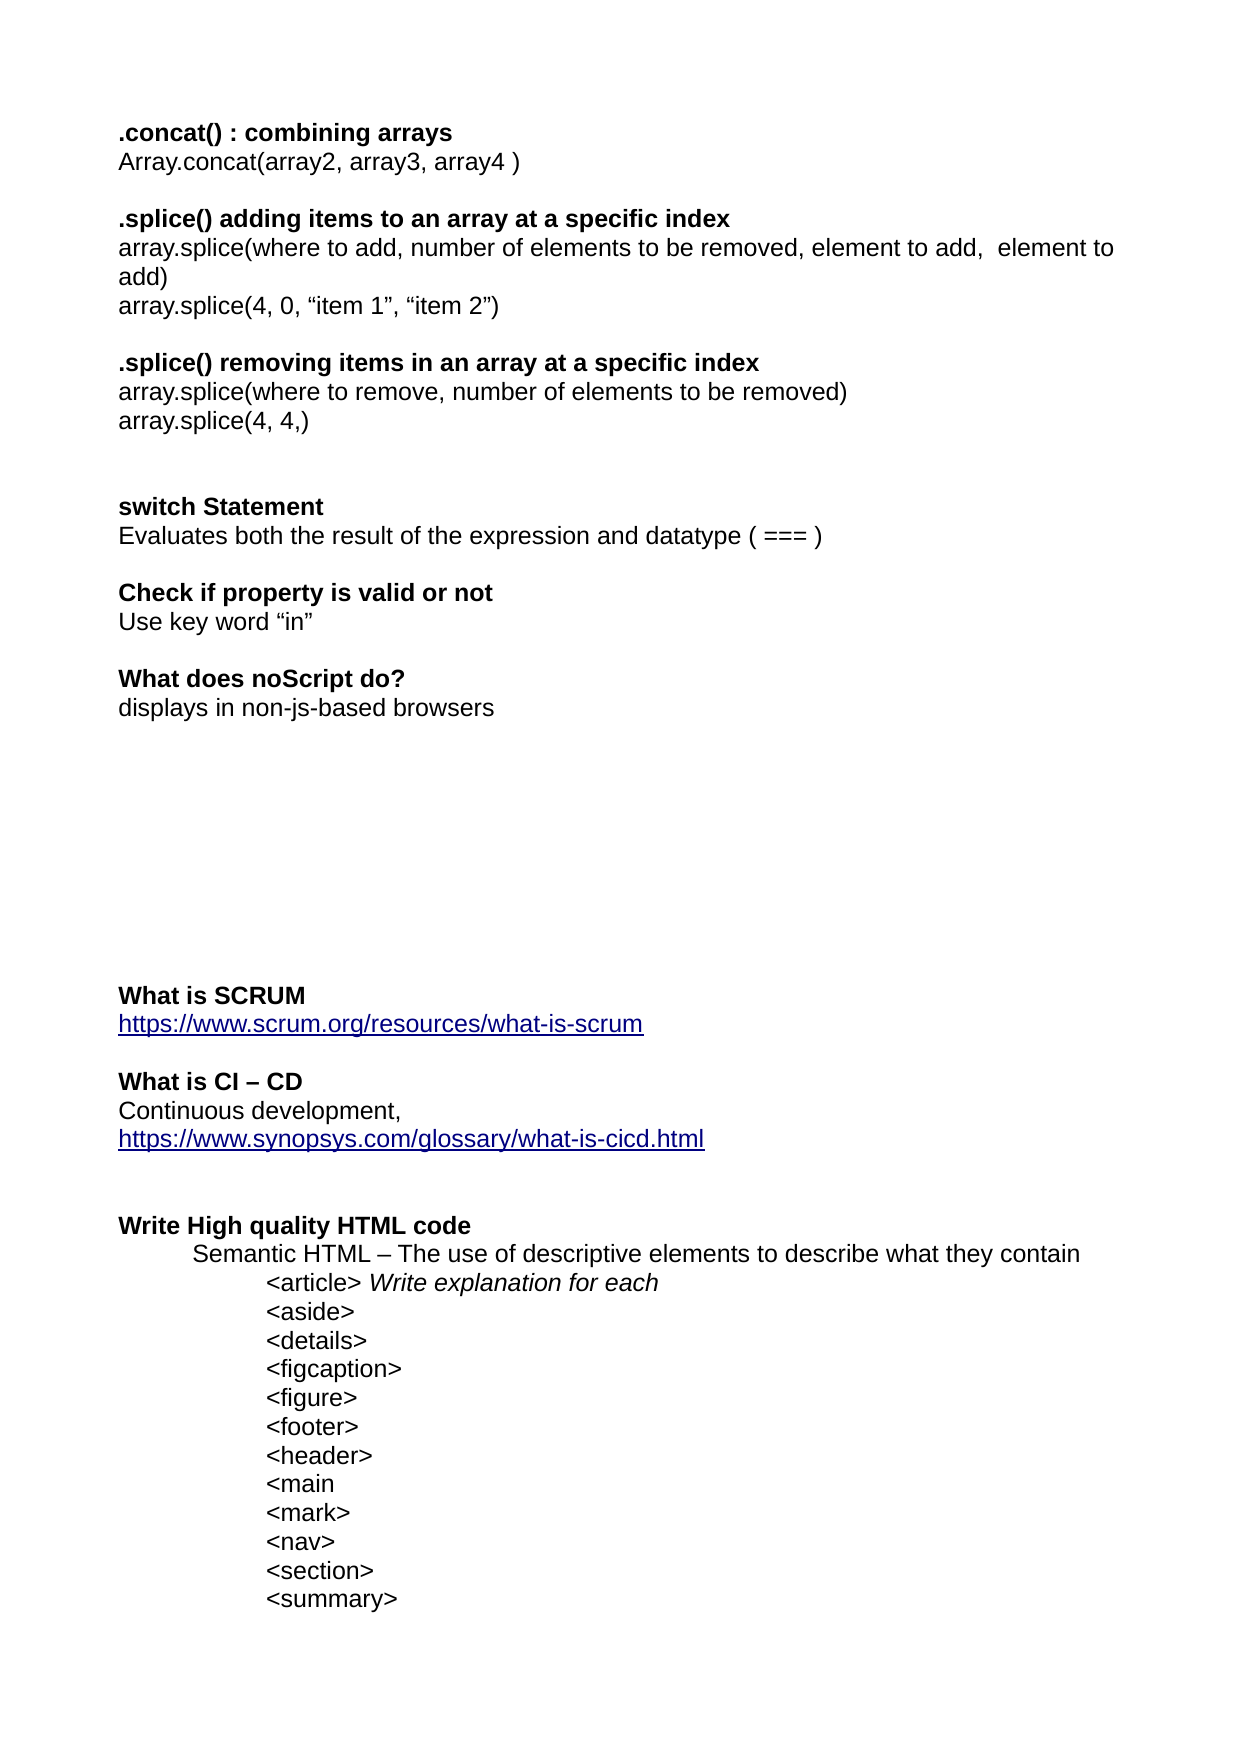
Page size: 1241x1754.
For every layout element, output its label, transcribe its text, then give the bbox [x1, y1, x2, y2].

text <header> [118, 1441, 1122, 1469]
text Semantic HTML – The use of descriptive elements to describe what they contain [118, 1239, 1122, 1268]
text Check if property is valid or not [118, 578, 1122, 607]
text <figure> [118, 1383, 1122, 1412]
text Write High quality HTML code [118, 1211, 1122, 1239]
text .splice() adding items to an array at a specific index [118, 204, 1122, 233]
text <nav> [118, 1527, 1122, 1556]
text Array.concat(array2, array3, array4 ) [118, 147, 1122, 176]
text array.splice(4, 4,) [118, 406, 1122, 434]
text What is SCRUM [118, 981, 1122, 1009]
text <details> [118, 1326, 1122, 1354]
text <summary> [118, 1584, 1122, 1613]
text What does noScript do? [118, 664, 1122, 693]
text <figcaption> [118, 1354, 1122, 1383]
text switch Statement [118, 492, 1122, 521]
text <footer> [118, 1412, 1122, 1441]
text <section> [118, 1556, 1122, 1584]
text <mark> [118, 1498, 1122, 1527]
text array.splice(where to add, number of elements to be removed, element to add, element to add) [118, 233, 1122, 291]
text <article> Write explanation for each [118, 1268, 1122, 1297]
text array.splice(where to remove, number of elements to be removed) [118, 377, 1122, 406]
text Evaluates both the result of the expression and datatype ( === ) [118, 521, 1122, 549]
text array.splice(4, 0, “item 1”, “item 2”) [118, 291, 1122, 319]
text .concat() : combining arrays [118, 118, 1122, 147]
text https://www.synopsys.com/glossary/what-is-cicd.html [118, 1124, 1122, 1153]
text <aside> [118, 1297, 1122, 1326]
text .splice() removing items in an array at a specific index [118, 348, 1122, 377]
text Continuous development, [118, 1096, 1122, 1124]
text https://www.scrum.org/resources/what-is-scrum [118, 1009, 1122, 1038]
text What is CI – CD [118, 1067, 1122, 1096]
text displays in non-js-based browsers [118, 693, 1122, 722]
text <main [118, 1469, 1122, 1498]
text Use key word “in” [118, 607, 1122, 636]
